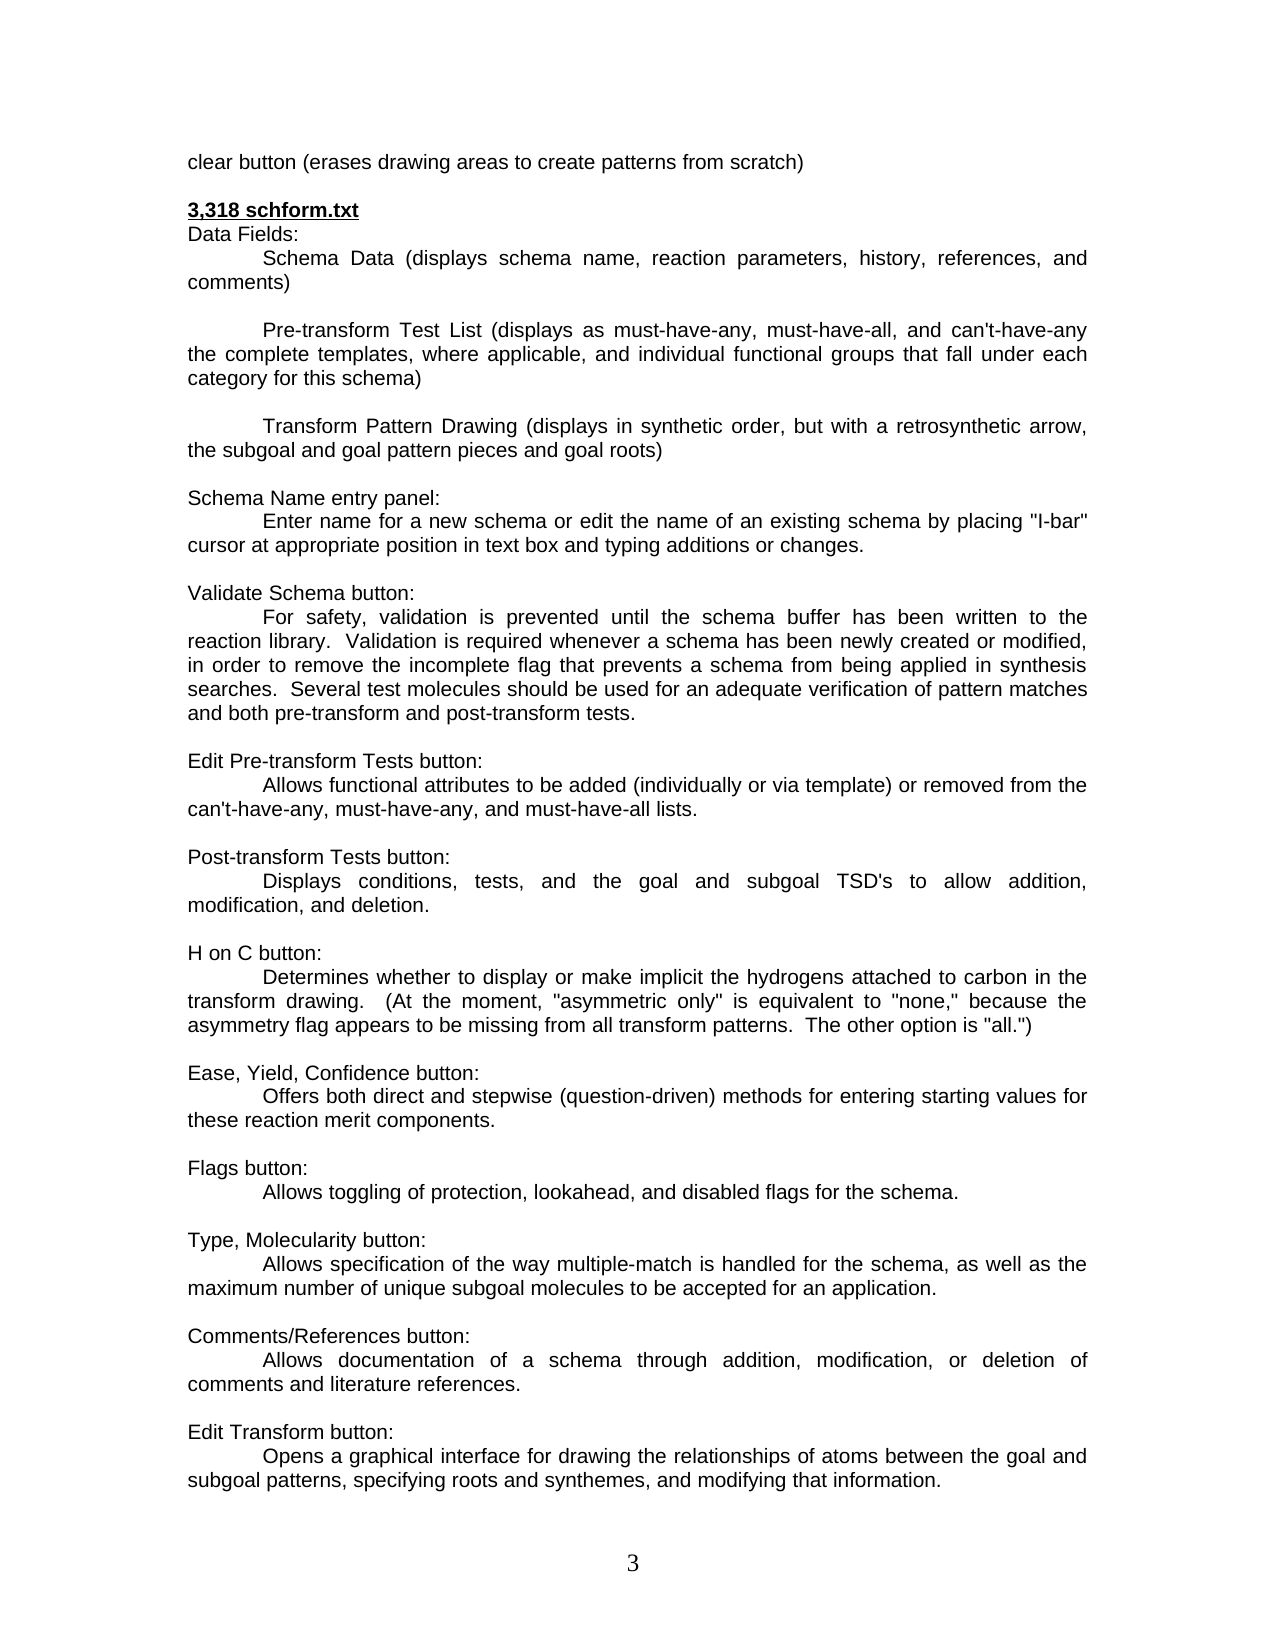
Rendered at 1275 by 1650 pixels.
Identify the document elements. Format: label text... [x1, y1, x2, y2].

text Validate Schema button: [187, 581, 1087, 605]
text Displays conditions, tests, and the goal and subgoal TSD's to allow addition, modification, and deletion. [187, 869, 1087, 917]
text Offers both direct and stepwise (question-driven) methods for entering starting values for these reaction merit components. [187, 1084, 1087, 1132]
text Determines whether to display or make implicit the hydrogens attached to carbon in the transform drawing. (At the moment, "asymmetric only" is equivalent to "none," because the asymmetry flag appears to be missing from all transform patterns. The other option is "all.") [187, 964, 1087, 1036]
text Schema Name entry panel: [187, 485, 1087, 509]
text clear button (erases drawing areas to create patterns from scratch) [187, 150, 1087, 174]
text Schema Data (displays schema name, reaction parameters, history, references, and comments) [187, 246, 1087, 294]
text Post-transform Tests button: [187, 845, 1087, 869]
text Edit Transform button: [187, 1420, 1087, 1444]
text Allows documentation of a schema through addition, modification, or deletion of comments and literature references. [187, 1348, 1087, 1396]
text Ease, Yield, Confidence button: [187, 1060, 1087, 1084]
text Flags button: [187, 1156, 1087, 1180]
text Data Fields: [187, 222, 1087, 246]
text 3,318 schform.txt [187, 198, 1087, 222]
text For safety, validation is prevented until the schema buffer has been written to the reaction library. Validation is required whenever a schema has been newly created or modified, in order to remove the incomplete flag that prevents a schema from being applied in synthesis searches. Several test molecules should be used for an adequate verification of pattern matches and both pre-transform and post-transform tests. [187, 605, 1087, 725]
text Opens a graphical interface for drawing the relationships of atoms between the goal and subgoal patterns, specifying roots and synthemes, and modifying that information. [187, 1444, 1087, 1492]
text Edit Pre-transform Tests button: [187, 749, 1087, 773]
text Pre-transform Test List (displays as must-have-any, must-have-all, and can't-have-any the complete templates, where applicable, and individual functional groups that fall under each category for this schema) [187, 318, 1087, 389]
text Comments/References button: [187, 1324, 1087, 1348]
text H on C button: [187, 941, 1087, 964]
text Enter name for a new schema or edit the name of an existing schema by placing "I-bar" cursor at appropriate position in text box and typing additions or changes. [187, 509, 1087, 557]
text Type, Molecularity button: [187, 1228, 1087, 1252]
text Transform Pattern Drawing (displays in synthetic order, but with a retrosynthetic arrow, the subgoal and goal pattern pieces and goal roots) [187, 413, 1087, 461]
text Allows specification of the way multiple-match is handled for the schema, as well as the maximum number of unique subgoal molecules to be accepted for an application. [187, 1252, 1087, 1300]
text Allows functional attributes to be added (individually or via template) or removed from the can't-have-any, must-have-any, and must-have-all lists. [187, 773, 1087, 821]
text Allows toggling of protection, lookahead, and disabled flags for the schema. [187, 1180, 1087, 1204]
